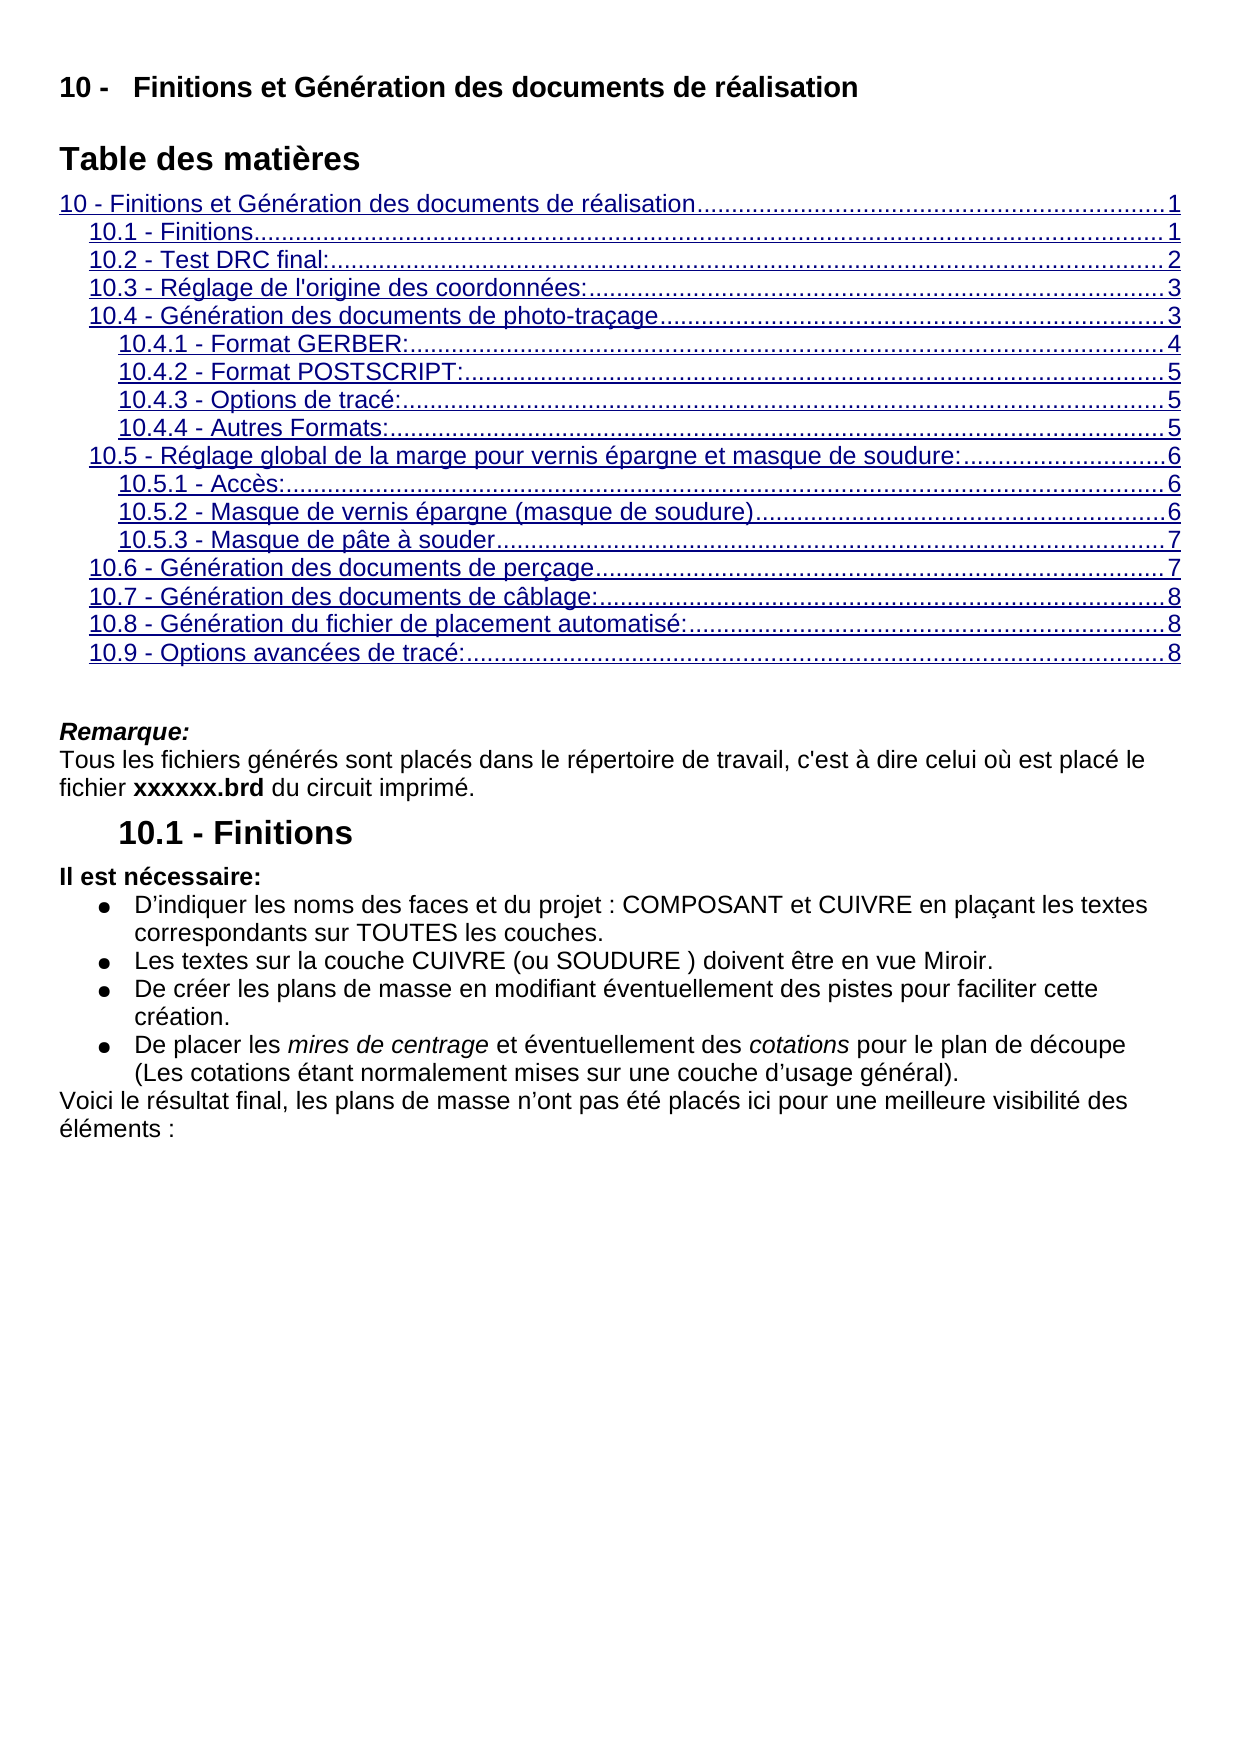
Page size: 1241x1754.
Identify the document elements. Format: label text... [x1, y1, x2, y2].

text 10.4 - Génération des documents de photo-traçage 3 [88, 302, 1181, 326]
list De créer les plans de masse en modifiant éventuellement des pistes pour faciliter cette création. [97, 975, 1181, 1031]
text Voici le résultat final, les plans de masse n’ont pas été placés ici pour une meilleure visibilité des éléments : [59, 1087, 1181, 1143]
list Les textes sur la couche CUIVRE (ou SOUDURE ) doivent être en vue Miroir. [97, 947, 1181, 975]
text 10.9 - Options avancées de tracé: 8 [88, 638, 1181, 663]
list D’indiquer les noms des faces et du projet : COMPOSANT et CUIVRE en plaçant les textes correspondants sur TOUTES les couches. [97, 891, 1181, 947]
text 10.4.1 - Format GERBER: 4 [118, 330, 1181, 354]
text Il est nécessaire: [59, 863, 1181, 891]
text 10.7 - Génération des documents de câblage: 8 [88, 582, 1181, 606]
text 10 - Finitions et Génération des documents de réalisation 1 [59, 190, 1181, 214]
text 10.4.3 - Options de tracé: 5 [118, 386, 1181, 410]
text 10.5.3 - Masque de pâte à souder 7 [118, 526, 1181, 550]
text 10.5 - Réglage global de la marge pour vernis épargne et masque de soudure: 6 [88, 442, 1181, 466]
text Remarque: [59, 718, 1181, 746]
text Tous les fichiers générés sont placés dans le répertoire de travail, c'est à dire celui où est placé le fichier xxxxxx.brd du circuit imprimé. [59, 746, 1181, 802]
text 10.8 - Génération du fichier de placement automatisé: 8 [88, 610, 1181, 634]
text 10.5.1 - Accès: 6 [118, 470, 1181, 494]
text 10.1 - Finitions 1 [88, 218, 1181, 242]
text 10.3 - Réglage de l'origine des coordonnées: 3 [88, 274, 1181, 298]
subtitle Finitions et Génération des documents de réalisation [59, 71, 1181, 103]
subtitle Finitions [118, 814, 1181, 851]
text 10.6 - Génération des documents de perçage 7 [88, 554, 1181, 578]
list De placer les mires de centrage et éventuellement des cotations pour le plan de découpe (Les cotations étant normalement mises sur une couche d’usage général). [97, 1031, 1181, 1087]
text 10.4.4 - Autres Formats: 5 [118, 414, 1181, 438]
text 10.4.2 - Format POSTSCRIPT: 5 [118, 358, 1181, 382]
text 10.5.2 - Masque de vernis épargne (masque de soudure) 6 [118, 498, 1181, 522]
subtitle Table des matières [59, 140, 1181, 178]
text 10.2 - Test DRC final: 2 [88, 246, 1181, 270]
